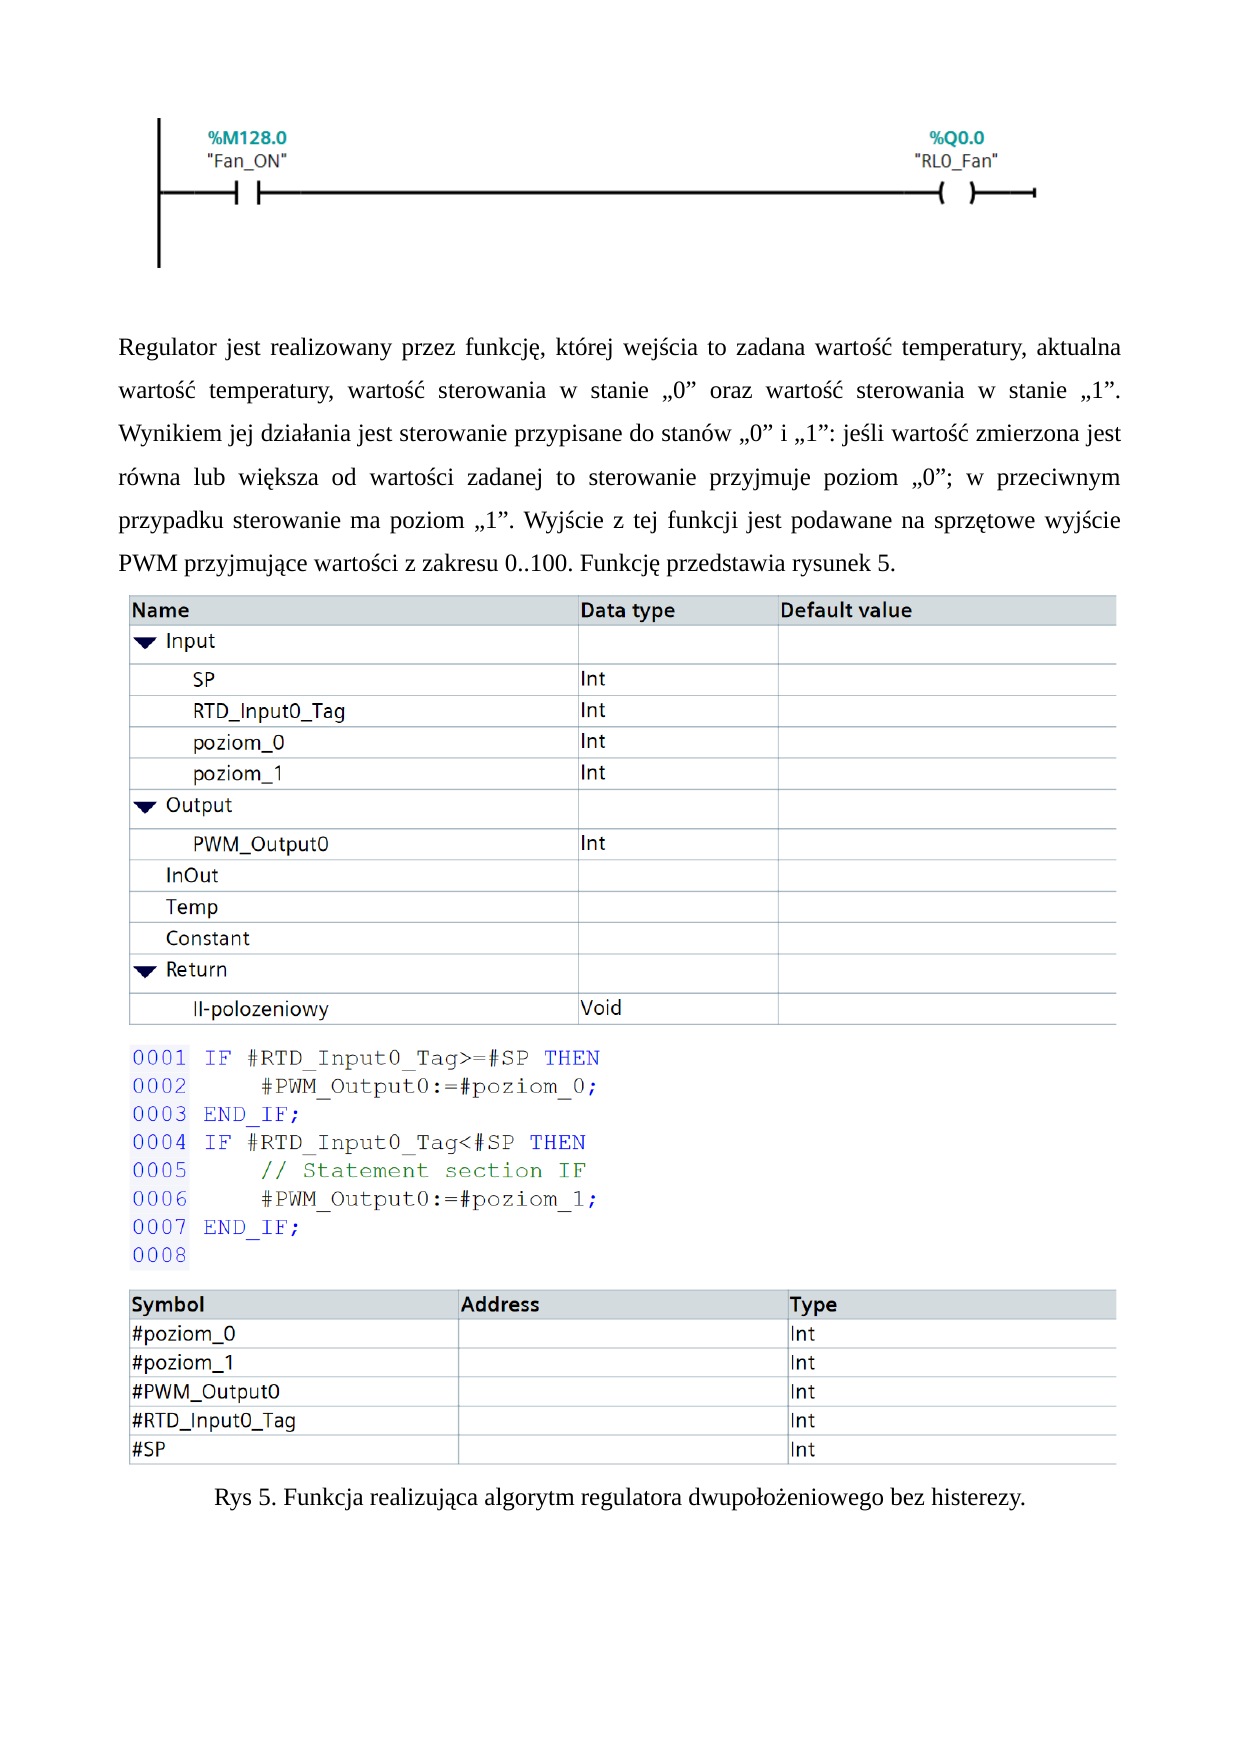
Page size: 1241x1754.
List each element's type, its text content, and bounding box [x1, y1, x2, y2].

text Regulator jest realizowany przez funkcję, której wejścia to zadana wartość temperatury, aktualna wartość temperatury, wartość sterowania w stanie „0” oraz wartość sterowania w stanie „1”. Wynikiem jej działania jest sterowanie przypisane do stanów „0” i „1”: jeśli wartość zmierzona jest równa lub większa od wartości zadanej to sterowanie przyjmuje poziom „0”; w przeciwnym przypadku sterowanie ma poziom „1”. Wyjście z tej funkcji jest podawane na sprzętowe wyjście PWM przyjmujące wartości z zakresu 0..100. Funkcję przedstawia rysunek 5. [118, 332, 1122, 577]
text Rys 5. Funkcja realizująca algorytm regulatora dwupołożeniowego bez histerezy. [118, 1482, 1122, 1511]
